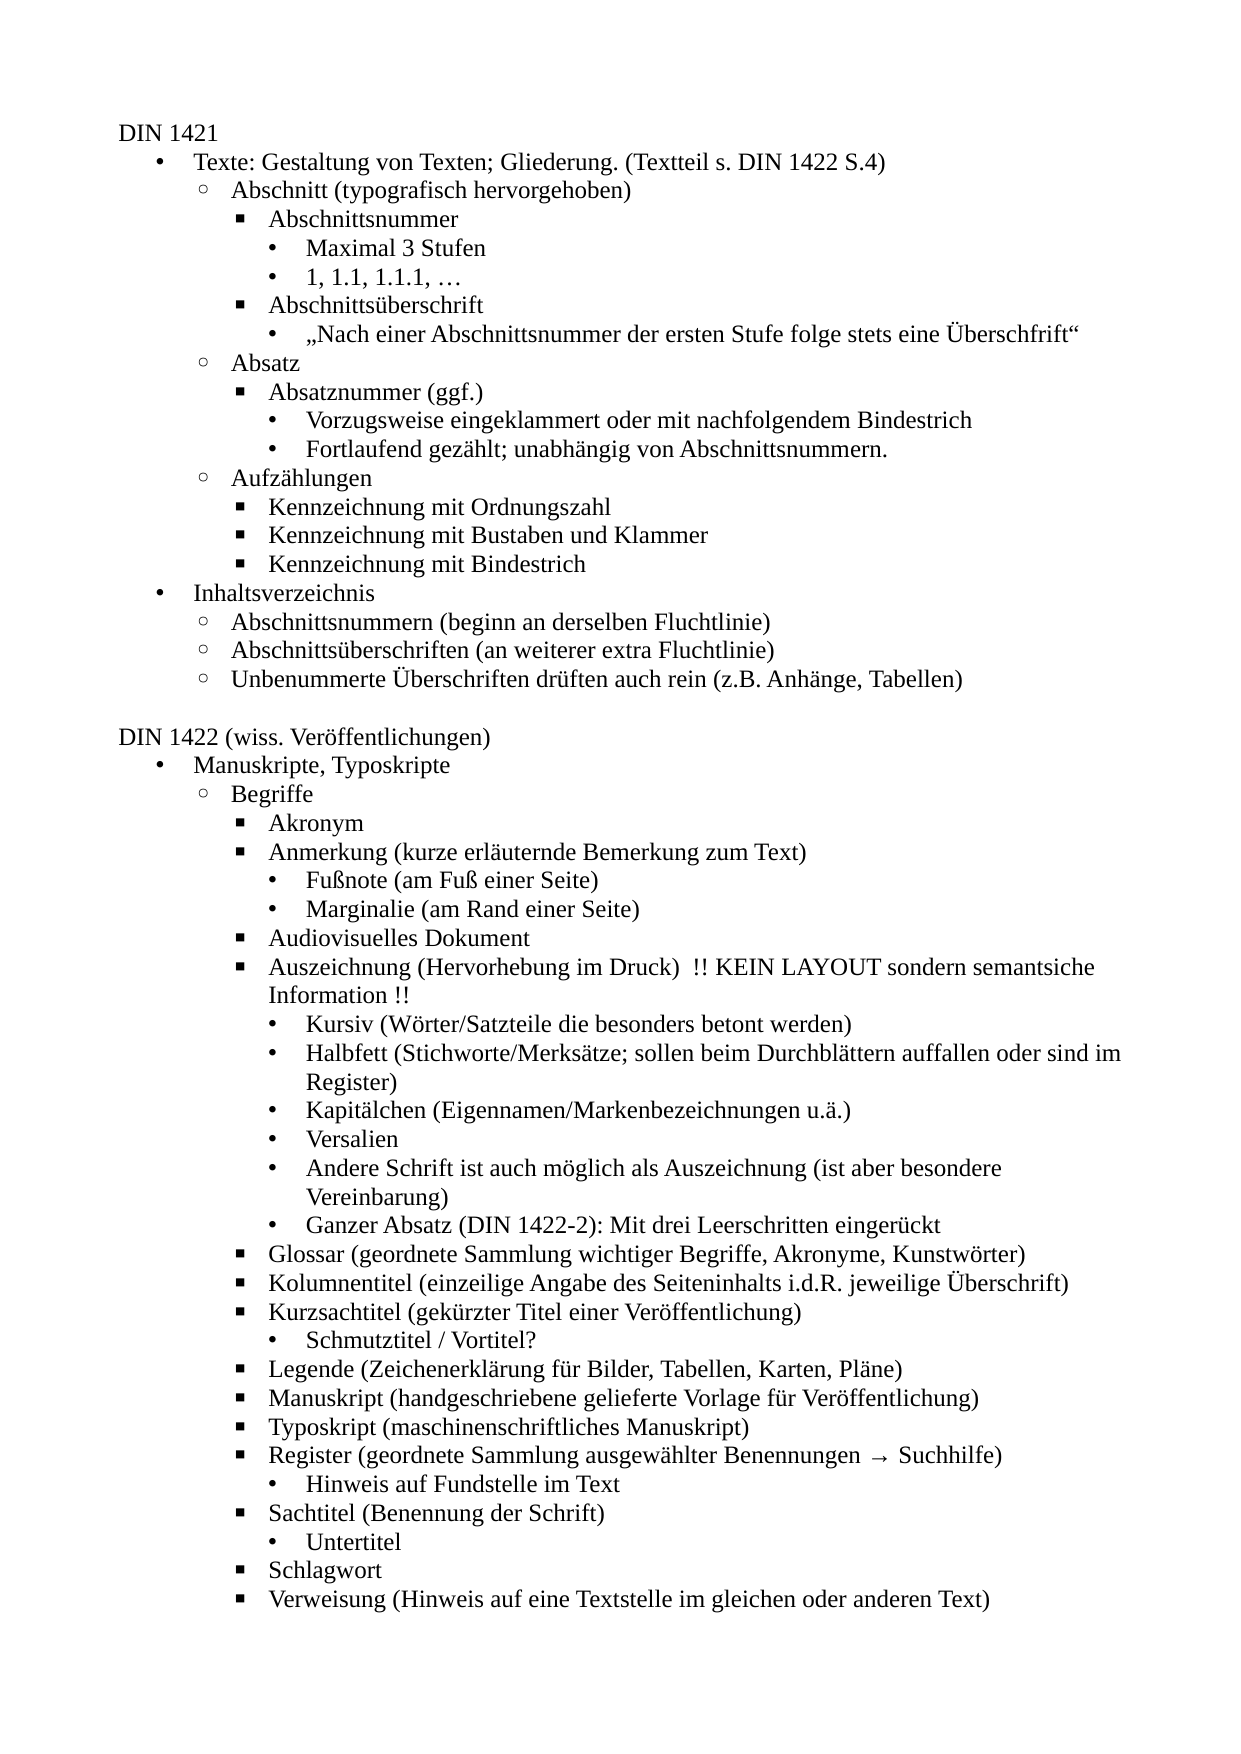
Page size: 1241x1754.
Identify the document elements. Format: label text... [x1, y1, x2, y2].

list „Nach einer Abschnittsnummer der ersten Stufe folge stets eine Überschfrift“ [268, 319, 1122, 348]
text DIN 1422 (wiss. Veröffentlichungen) [118, 722, 1122, 751]
list Manuskript (handgeschriebene gelieferte Vorlage für Veröffentlichung) [231, 1383, 1122, 1412]
list Abschnittsüberschriften (an weiterer extra Fluchtlinie) [193, 636, 1122, 664]
list Fortlaufend gezählt; unabhängig von Abschnittsnummern. [268, 434, 1122, 463]
list 1, 1.1, 1.1.1, … [268, 262, 1122, 291]
list Kurzsachtitel (gekürzter Titel einer Veröffentlichung) [231, 1297, 1122, 1326]
list Fußnote (am Fuß einer Seite) [268, 866, 1122, 894]
list Typoskript (maschinenschriftliches Manuskript) [231, 1412, 1122, 1441]
list Inhaltsverzeichnis [156, 578, 1122, 607]
text DIN 1421 [118, 118, 1122, 147]
list Kolumnentitel (einzeilige Angabe des Seiteninhalts i.d.R. jeweilige Überschrift) [231, 1268, 1122, 1297]
list Marginalie (am Rand einer Seite) [268, 894, 1122, 923]
list Kapitälchen (Eigennamen/Markenbezeichnungen u.ä.) [268, 1096, 1122, 1124]
list Auszeichnung (Hervorhebung im Druck) !! KEIN LAYOUT sondern semantsiche Information !! [231, 952, 1122, 1009]
list Verweisung (Hinweis auf eine Textstelle im gleichen oder anderen Text) [231, 1584, 1122, 1613]
list Abschnittsnummern (beginn an derselben Fluchtlinie) [193, 607, 1122, 636]
list Absatz [193, 348, 1122, 377]
list Absatznummer (ggf.) [231, 377, 1122, 406]
list Abschnittsnummer [231, 204, 1122, 233]
list Kennzeichnung mit Bustaben und Klammer [231, 521, 1122, 549]
list Aufzählungen [193, 463, 1122, 492]
list Hinweis auf Fundstelle im Text [268, 1469, 1122, 1498]
list Akronym [231, 808, 1122, 837]
list Audiovisuelles Dokument [231, 923, 1122, 952]
list Legende (Zeichenerklärung für Bilder, Tabellen, Karten, Pläne) [231, 1354, 1122, 1383]
list Halbfett (Stichworte/Merksätze; sollen beim Durchblättern auffallen oder sind im Register) [268, 1038, 1122, 1096]
list Kennzeichnung mit Ordnungszahl [231, 492, 1122, 521]
list Sachtitel (Benennung der Schrift) [231, 1498, 1122, 1527]
list Unbenummerte Überschriften drüften auch rein (z.B. Anhänge, Tabellen) [193, 664, 1122, 693]
list Abschnittsüberschrift [231, 291, 1122, 319]
list Kennzeichnung mit Bindestrich [231, 549, 1122, 578]
list Kursiv (Wörter/Satzteile die besonders betont werden) [268, 1009, 1122, 1038]
list Untertitel [268, 1527, 1122, 1556]
list Anmerkung (kurze erläuternde Bemerkung zum Text) [231, 837, 1122, 866]
list Vorzugsweise eingeklammert oder mit nachfolgendem Bindestrich [268, 406, 1122, 434]
list Manuskripte, Typoskripte [156, 751, 1122, 779]
list Glossar (geordnete Sammlung wichtiger Begriffe, Akronyme, Kunstwörter) [231, 1239, 1122, 1268]
list Versalien [268, 1124, 1122, 1153]
list Andere Schrift ist auch möglich als Auszeichnung (ist aber besondere Vereinbarung) [268, 1153, 1122, 1211]
list Maximal 3 Stufen [268, 233, 1122, 262]
list Register (geordnete Sammlung ausgewählter Benennungen → Suchhilfe) [231, 1441, 1122, 1469]
list Schlagwort [231, 1556, 1122, 1584]
list Abschnitt (typografisch hervorgehoben) [193, 176, 1122, 204]
list Begriffe [193, 779, 1122, 808]
list Ganzer Absatz (DIN 1422-2): Mit drei Leerschritten eingerückt [268, 1211, 1122, 1239]
list Schmutztitel / Vortitel? [268, 1326, 1122, 1354]
list Texte: Gestaltung von Texten; Gliederung. (Textteil s. DIN 1422 S.4) [156, 147, 1122, 176]
